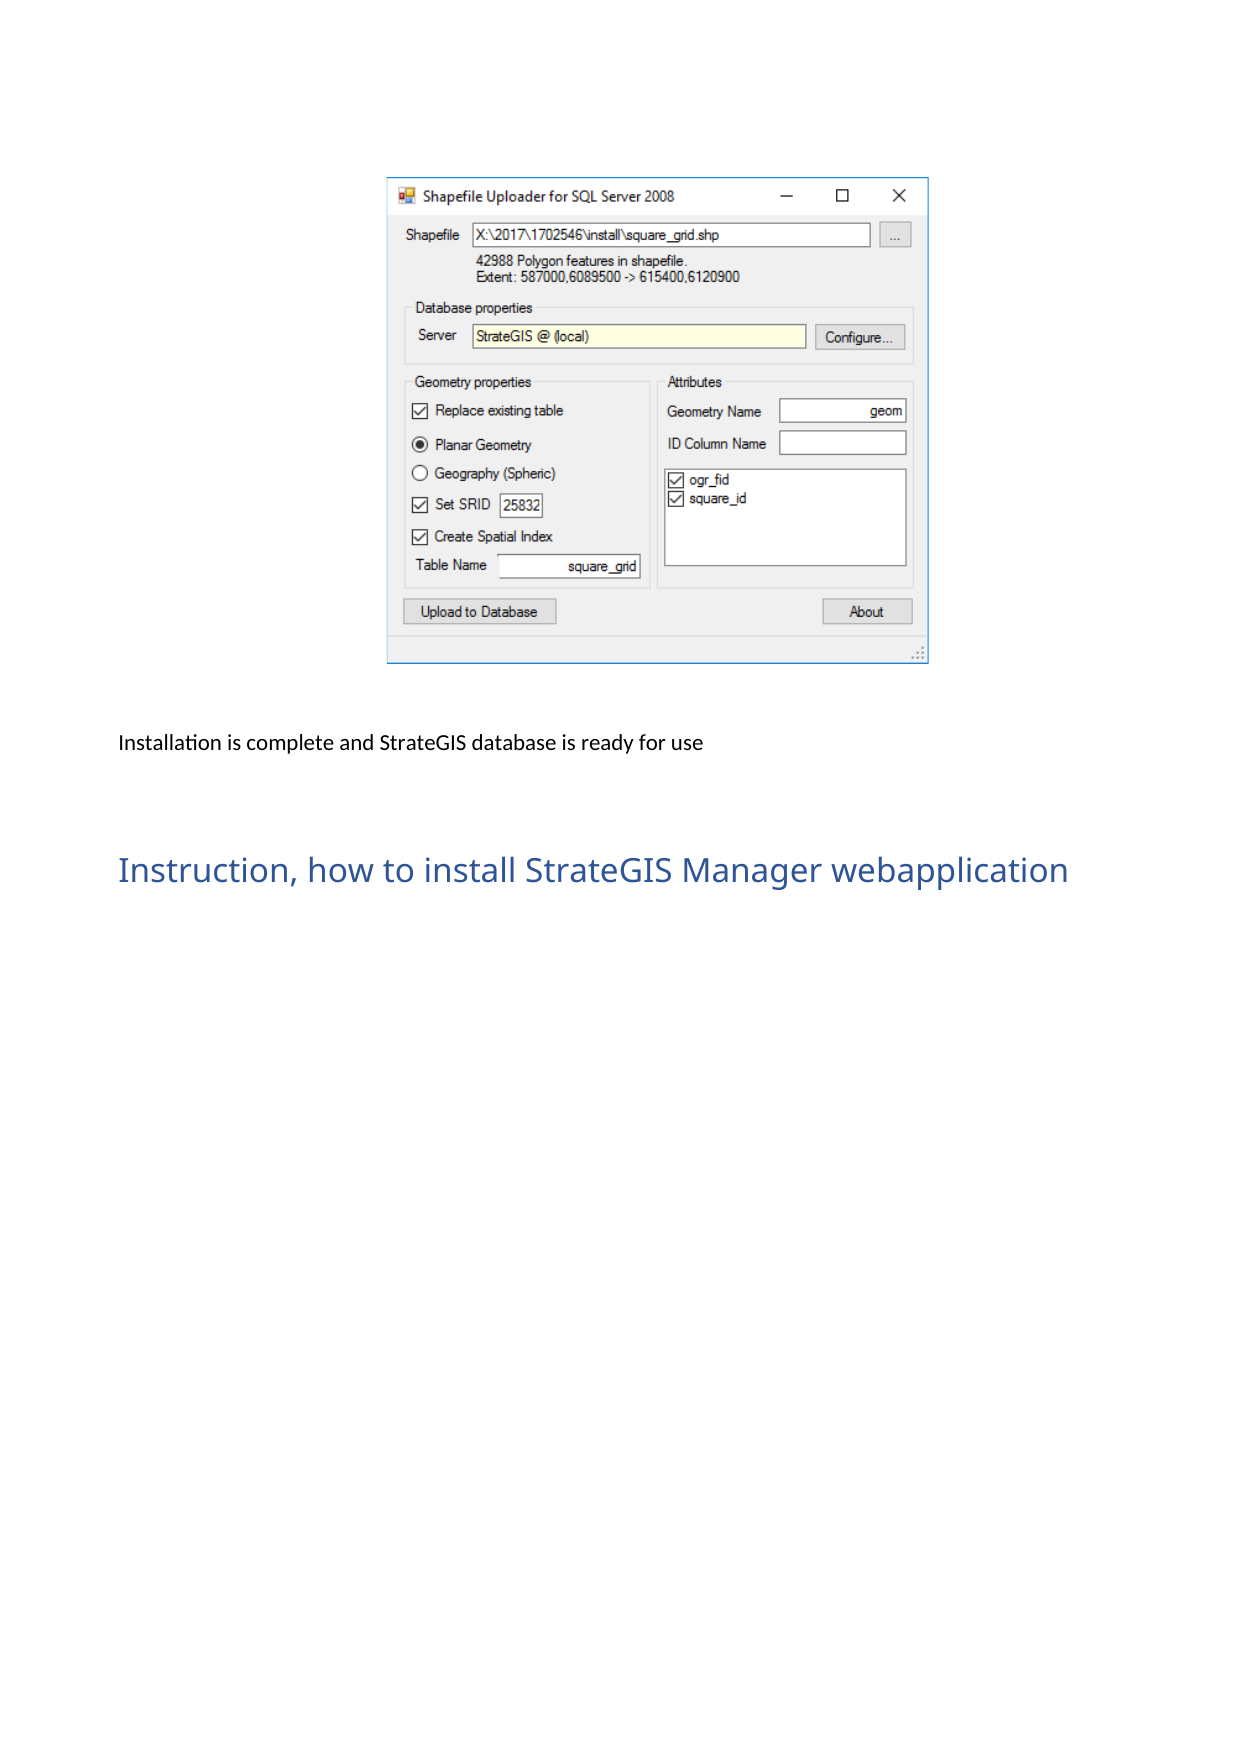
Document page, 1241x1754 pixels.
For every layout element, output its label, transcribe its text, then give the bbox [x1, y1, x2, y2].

text Installation is complete and StrateGIS database is ready for use [118, 728, 1122, 757]
subtitle Instruction, how to install StrateGIS Manager webapplication [118, 847, 1122, 892]
